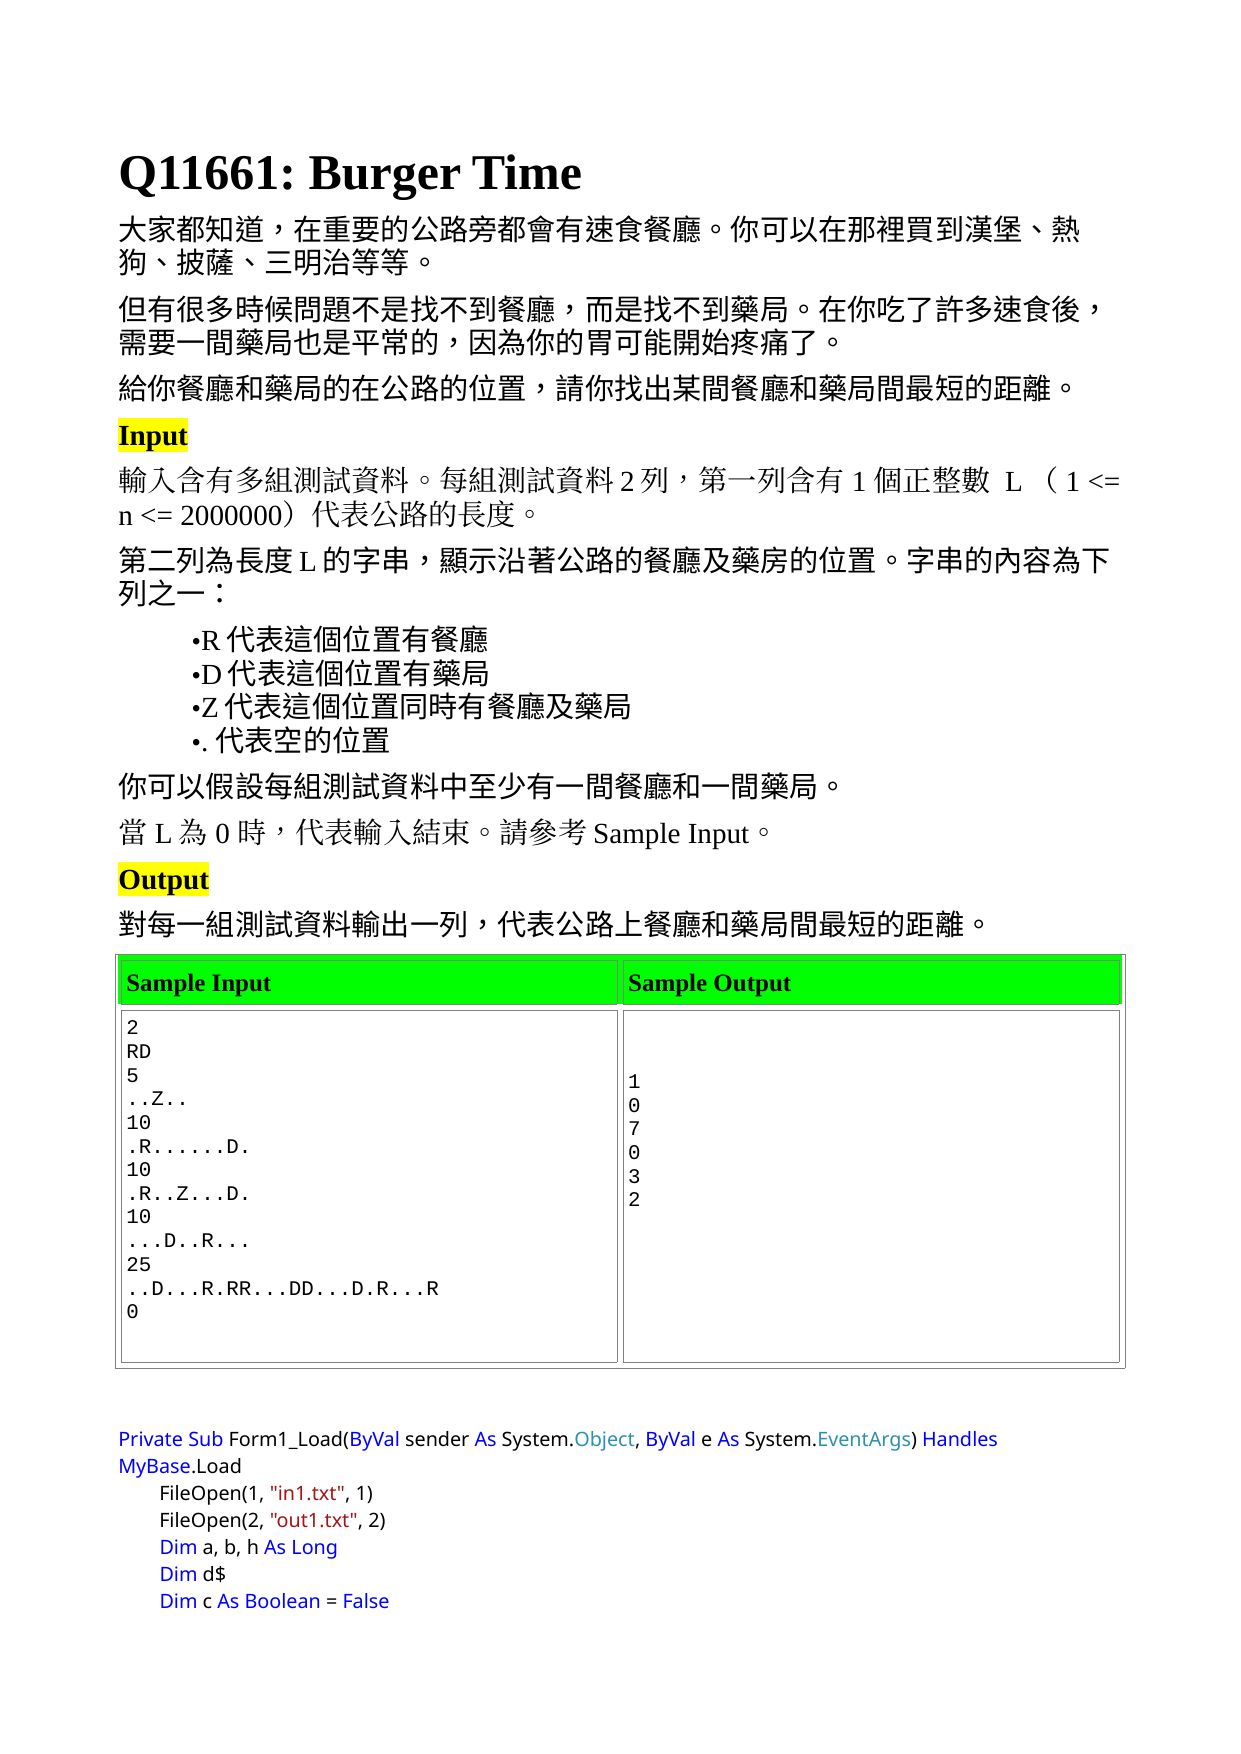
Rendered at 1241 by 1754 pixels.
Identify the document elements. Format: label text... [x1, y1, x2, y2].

text Dim a, b, h As Long [118, 1533, 1122, 1560]
list Z代表這個位置同時有餐廳及藥局 [118, 691, 1122, 724]
text 輸入含有多組測試資料。每組測試資料2列，第一列含有 1 個正整數 L （ 1 <= n <= 2000000）代表公路的長度。 [118, 464, 1122, 531]
text 當 L 為 0 時，代表輸入結束。請參考Sample Input。 [118, 816, 1122, 850]
text 第二列為長度L的字串，顯示沿著公路的餐廳及藥房的位置。字串的內容為下列之一： [118, 544, 1122, 611]
text 對每一組測試資料輸出一列，代表公路上餐廳和藥局間最短的距離。 [118, 908, 1122, 942]
list D代表這個位置有藥局 [118, 657, 1122, 691]
text Dim d$ [118, 1560, 1122, 1587]
table_header Sample Input [118, 955, 620, 1004]
table_cell 1 0 7 0 3 2 [620, 1004, 1122, 1362]
text Input [118, 418, 1122, 452]
text 給你餐廳和藥局的在公路的位置，請你找出某間餐廳和藥局間最短的距離。 [118, 372, 1122, 406]
text FileOpen(1, "in1.txt", 1) [118, 1479, 1122, 1506]
text FileOpen(2, "out1.txt", 2) [118, 1506, 1122, 1533]
text Output [118, 862, 1122, 896]
text 大家都知道，在重要的公路旁都會有速食餐廳。你可以在那裡買到漢堡、熱狗、披薩、三明治等等。 [118, 213, 1122, 280]
text Dim c As Boolean = False [118, 1587, 1122, 1614]
text 但有很多時候問題不是找不到餐廳，而是找不到藥局。在你吃了許多速食後，需要一間藥局也是平常的，因為你的胃可能開始疼痛了。 [118, 293, 1122, 360]
text Private Sub Form1_Load(ByVal sender As System.Object, ByVal e As System.EventArgs) Handles MyBase.Load [118, 1425, 1122, 1479]
list . 代表空的位置 [118, 724, 1122, 758]
table_header Sample Output [620, 955, 1122, 1004]
subtitle Q11661: Burger Time [118, 143, 1122, 201]
list R代表這個位置有餐廳 [118, 623, 1122, 657]
table_cell 2 RD 5 ..Z.. 10 .R......D. 10 .R..Z...D. 10 ...D..R... 25 ..D...R.RR...DD...D.R...R 0 [118, 1004, 620, 1362]
text 你可以假設每組測試資料中至少有一間餐廳和一間藥局。 [118, 770, 1122, 804]
